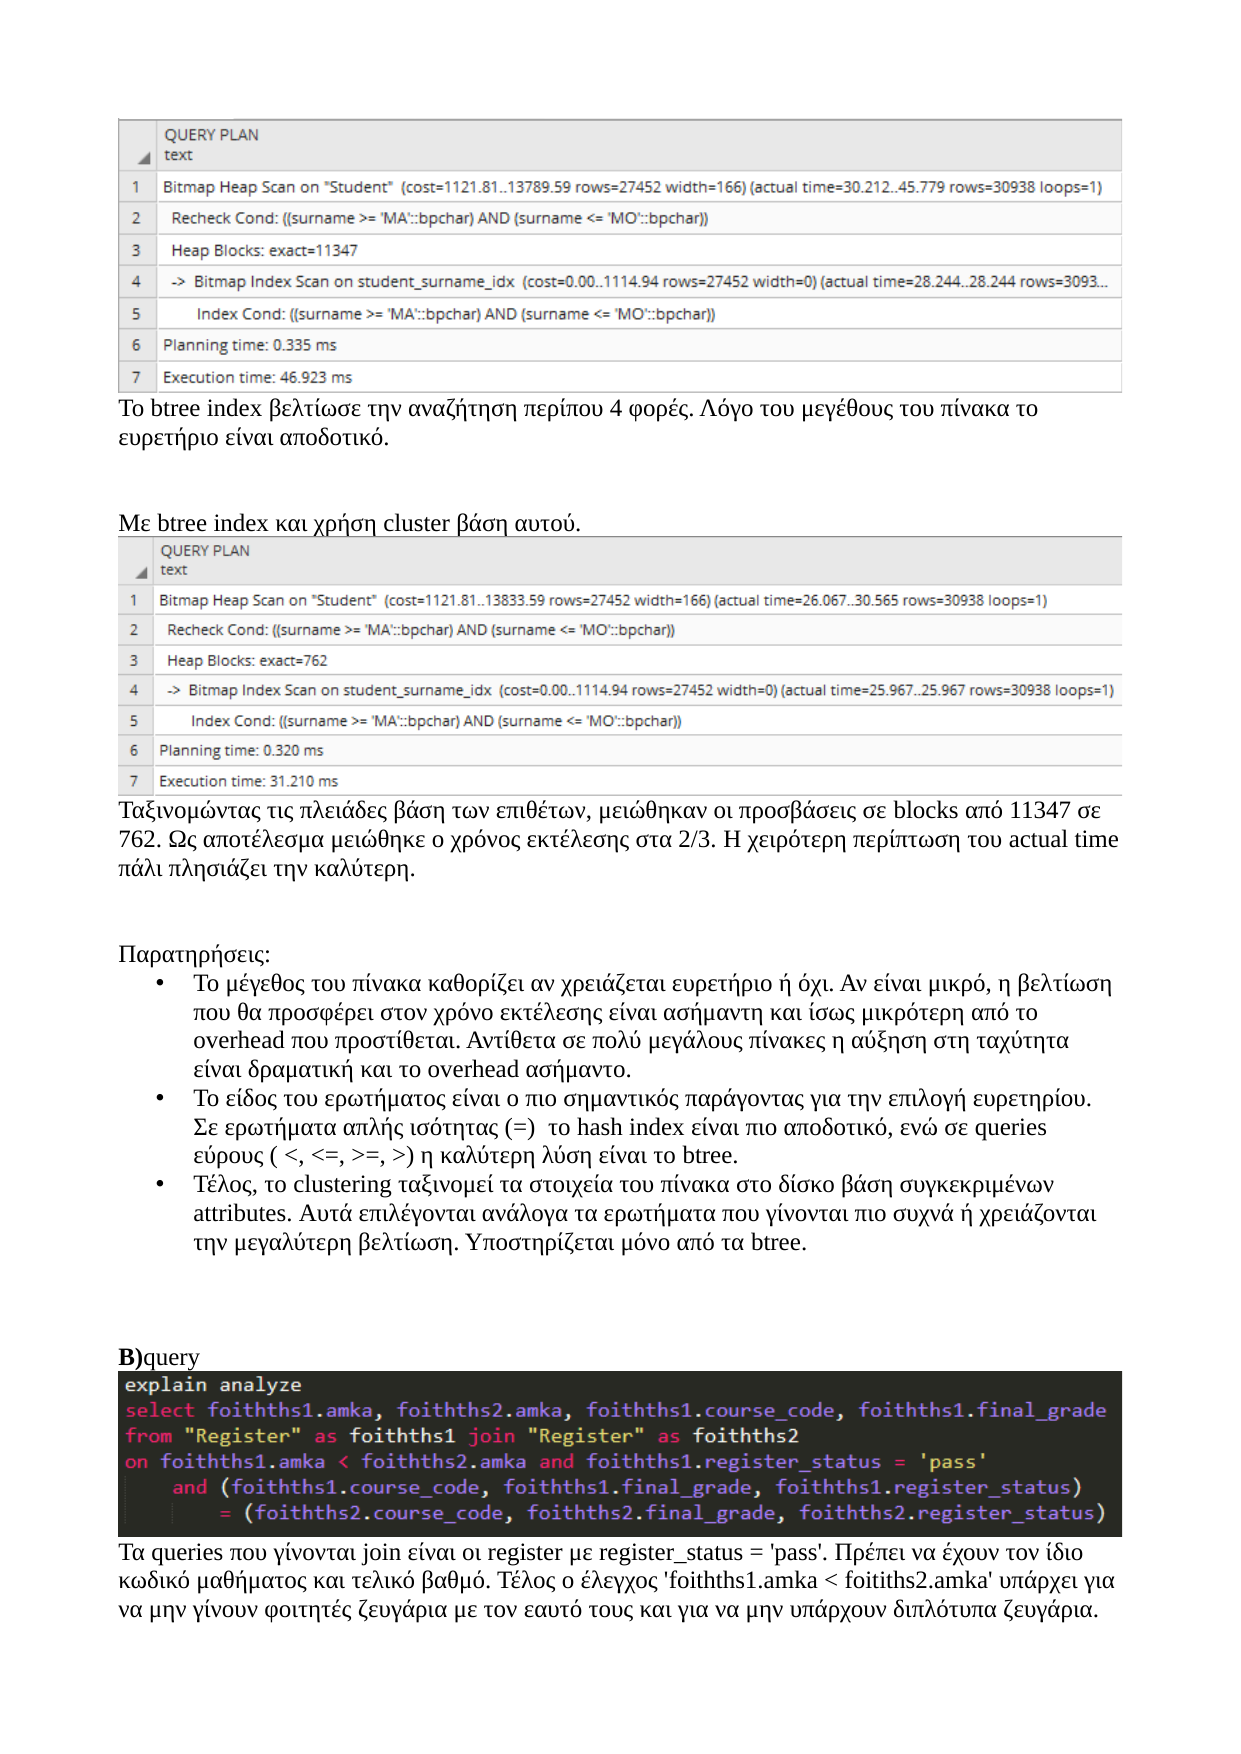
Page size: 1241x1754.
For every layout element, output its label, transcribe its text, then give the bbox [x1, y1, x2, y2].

picture [118, 118, 1123, 393]
text Τα queries που γίνονται join είναι οι register με register_status = 'pass'. Πρέπει να έχουν τον ίδιο κωδικό μαθήματος και τελικό βαθμό. Τέλος ο έλεγχος 'foithths1.amka < foitiths2.amka' υπάρχει για να μην γίνουν φοιτητές ζευγάρια με τον εαυτό τους και για να μην υπάρχουν διπλότυπα ζευγάρια. [118, 1537, 1122, 1623]
text Β)query [118, 1342, 1122, 1370]
list Τέλος, το clustering ταξινομεί τα στοιχεία του πίνακα στο δίσκο βάση συγκεκριμένων attributes. Αυτά επιλέγονται ανάλογα τα ερωτήματα που γίνονται πιο συχνά ή χρειάζονται την μεγαλύτερη βελτίωση. Υποστηρίζεται μόνο από τα btree. [156, 1169, 1122, 1255]
list Το είδος του ερωτήματος είναι ο πιο σημαντικός παράγοντας για την επιλογή ευρετηρίου. Σε ερωτήματα απλής ισότητας (=) το hash index είναι πιο αποδοτικό, ενώ σε queries εύρους ( <, <=, >=, >) η καλύτερη λύση είναι το btree. [156, 1083, 1122, 1169]
list Το μέγεθος του πίνακα καθορίζει αν χρειάζεται ευρετήριο ή όχι. Αν είναι μικρό, η βελτίωση που θα προσφέρει στον χρόνο εκτέλεσης είναι ασήμαντη και ίσως μικρότερη από το overhead που προστίθεται. Αντίθετα σε πολύ μεγάλους πίνακες η αύξηση στη ταχύτητα είναι δραματική και το overhead ασήμαντο. [156, 968, 1122, 1083]
picture [118, 1371, 1123, 1537]
text Ταξινομώντας τις πλειάδες βάση των επιθέτων, μειώθηκαν οι προσβάσεις σε blocks από 11347 σε 762. Ως αποτέλεσμα μειώθηκε ο χρόνος εκτέλεσης στα 2/3. Η χειρότερη περίπτωση του actual time πάλι πλησιάζει την καλύτερη. [118, 796, 1122, 882]
picture [118, 536, 1123, 796]
text Με btree index και χρήση cluster βάση αυτού. [118, 508, 1122, 536]
text Παρατηρήσεις: [118, 939, 1122, 968]
text Το btree index βελτίωσε την αναζήτηση περίπου 4 φορές. Λόγο του μεγέθους του πίνακα το ευρετήριο είναι αποδοτικό. [118, 393, 1122, 451]
